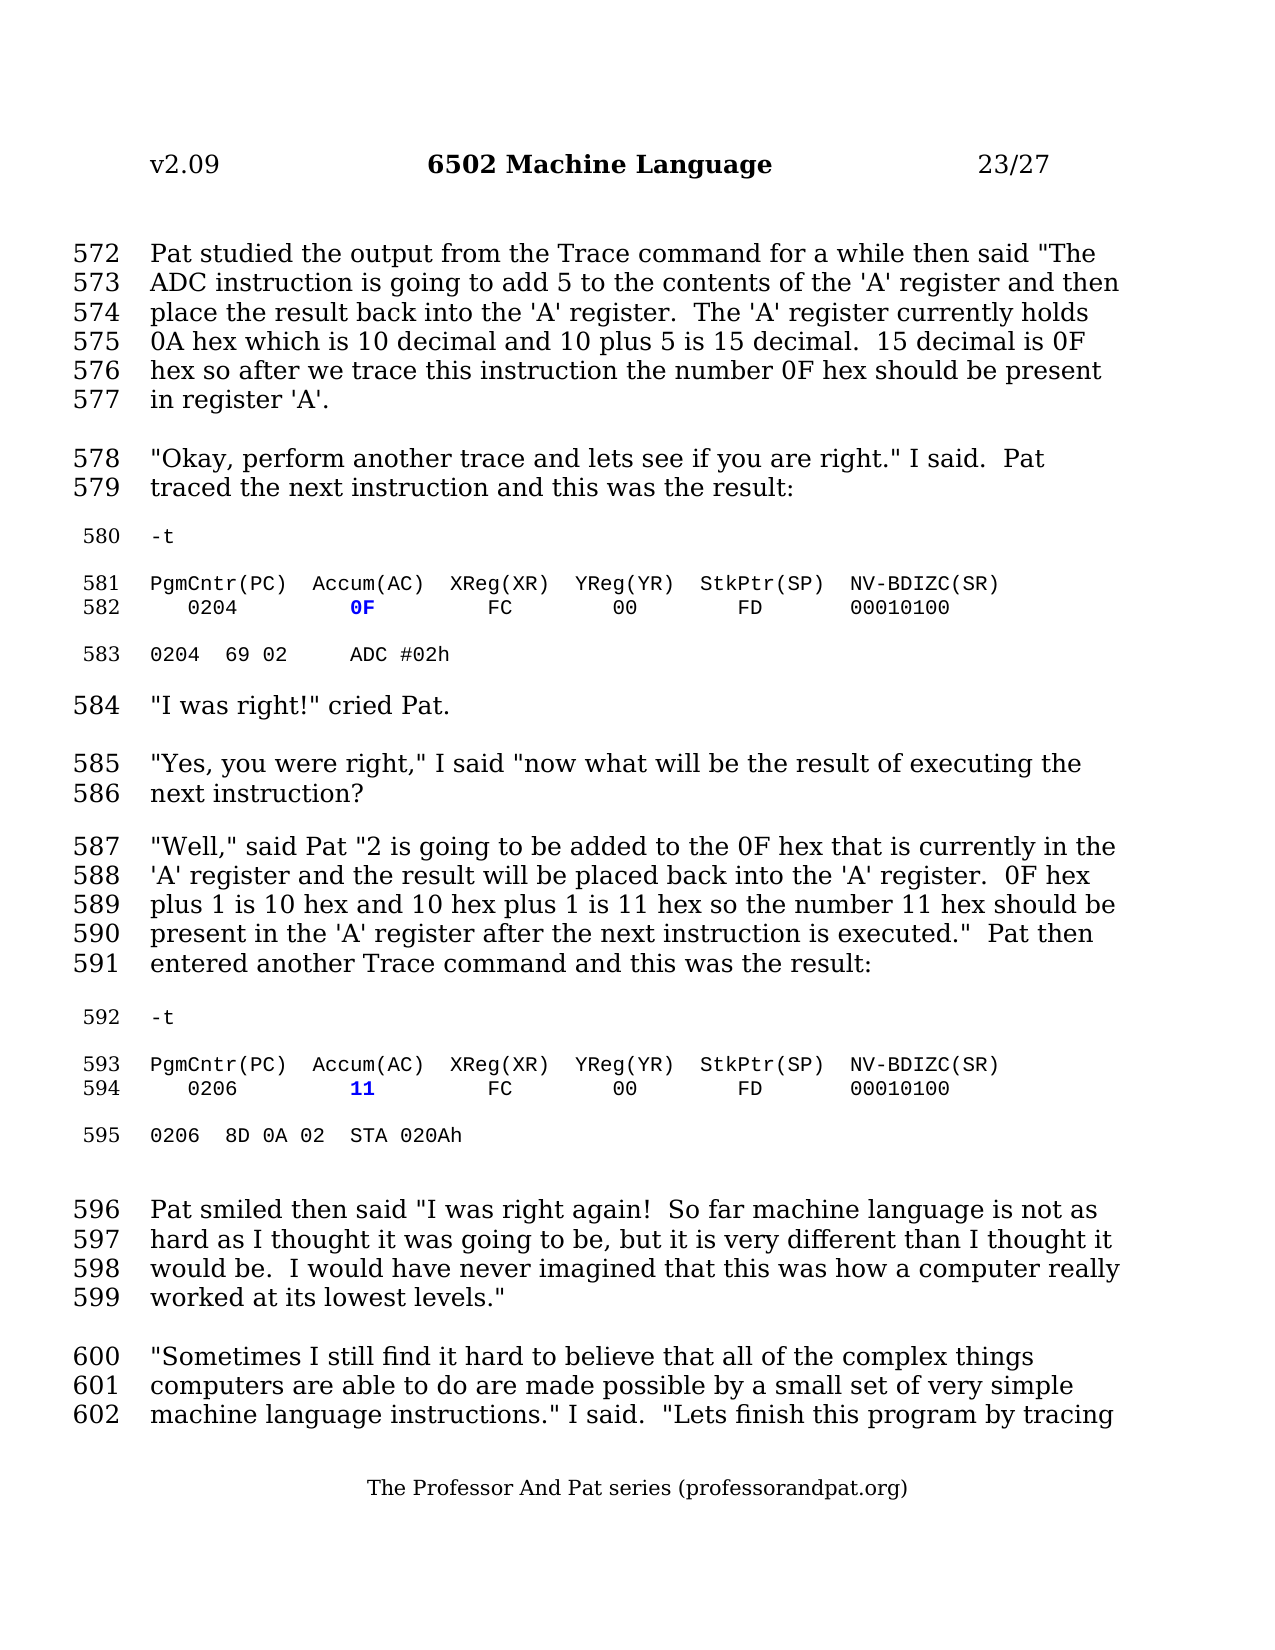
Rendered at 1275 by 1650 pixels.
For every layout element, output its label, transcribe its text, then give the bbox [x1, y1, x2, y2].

text Pat smiled then said "I was right again! So far machine language is not as hard as I thought it was going to be, but it is very different than I thought it would be. I would have never imagined that this was how a computer really worked at its lowest levels." [150, 1196, 1125, 1313]
text "Well," said Pat "2 is going to be added to the 0F hex that is currently in the 'A' register and the result will be placed back into the 'A' register. 0F hex plus 1 is 10 hex and 10 hex plus 1 is 11 hex so the number 11 hex should be present in the 'A' register after the next instruction is executed." Pat then entered another Trace command and this was the result: [150, 832, 1125, 978]
text Pat studied the output from the Trace command for a while then said "The ADC instruction is going to add 5 to the contents of the 'A' register and then place the result back into the 'A' register. The 'A' register currently holds 0A hex which is 10 decimal and 10 plus 5 is 15 decimal. 15 decimal is 0F hex so after we trace this instruction the number 0F hex should be present in register 'A'. [150, 239, 1125, 415]
text 0206 11 FC 00 FD 00010100 [150, 1078, 1125, 1101]
text PgmCntr(PC) Accum(AC) XReg(XR) YReg(YR) StkPtr(SP) NV-BDIZC(SR) [150, 1054, 1125, 1078]
text "Okay, perform another trace and lets see if you are right." I said. Pat traced the next instruction and this was the result: [150, 444, 1125, 503]
text 0204 69 02 ADC #02h [150, 644, 1125, 667]
text 0204 0F FC 00 FD 00010100 [150, 597, 1125, 620]
text -t [150, 1007, 1125, 1031]
text "Yes, you were right," I said "now what will be the result of executing the next instruction? [150, 749, 1125, 808]
text -t [150, 526, 1125, 550]
text "Sometimes I still find it hard to believe that all of the complex things computers are able to do are made possible by a small set of very simple machine language instructions." I said. "Lets finish this program by tracing [150, 1342, 1125, 1430]
text PgmCntr(PC) Accum(AC) XReg(XR) YReg(YR) StkPtr(SP) NV-BDIZC(SR) [150, 573, 1125, 597]
text 0206 8D 0A 02 STA 020Ah [150, 1125, 1125, 1148]
text "I was right!" cried Pat. [150, 691, 1125, 720]
